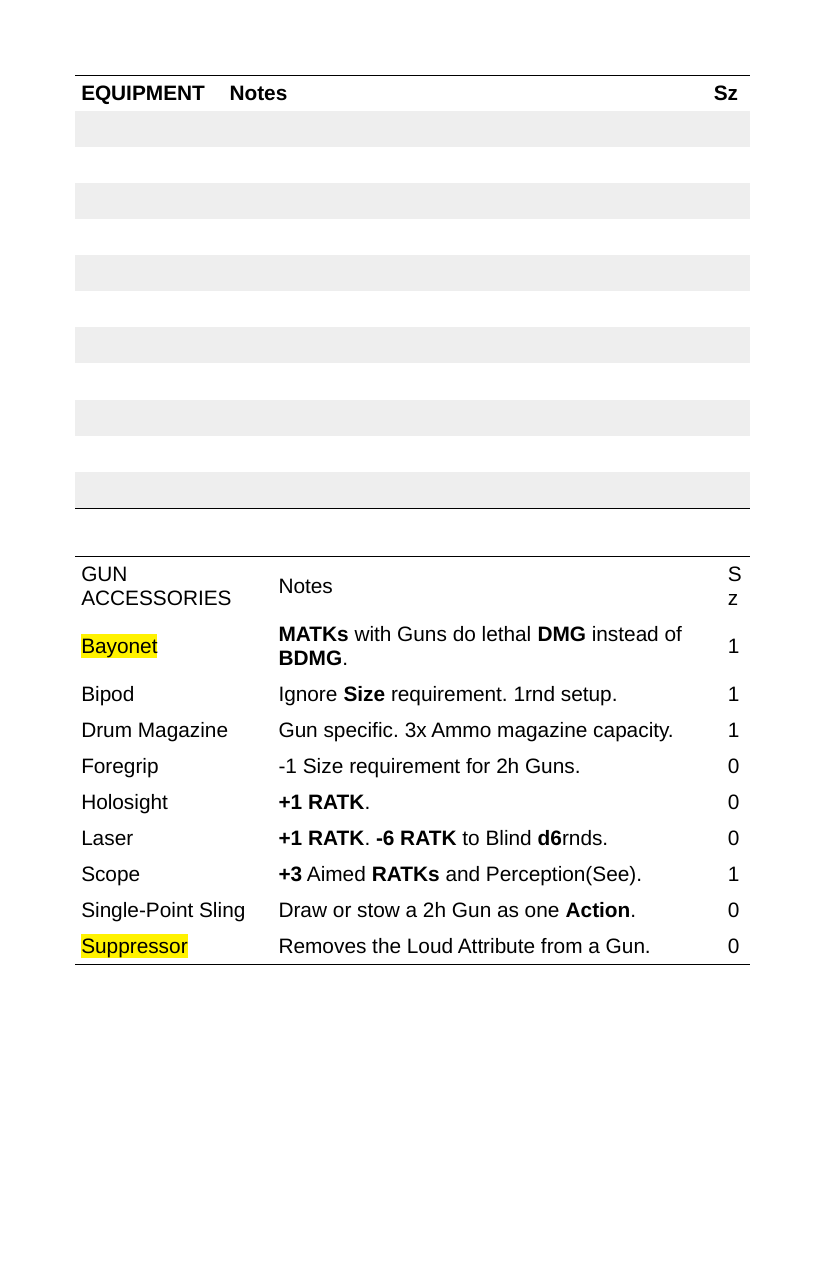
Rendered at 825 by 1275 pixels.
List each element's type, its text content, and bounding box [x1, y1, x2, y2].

table_cell [75, 147, 223, 183]
table_cell [75, 364, 223, 399]
table_cell 0 [722, 928, 750, 964]
table_cell [701, 400, 750, 436]
table_cell Drum Magazine [75, 712, 272, 748]
table_cell 0 [722, 820, 750, 856]
table_cell -1 Size requirement for 2h Guns. [272, 748, 722, 784]
table_cell Bayonet [75, 616, 272, 676]
table_cell [223, 255, 701, 291]
table_cell [75, 255, 223, 291]
table_cell [223, 147, 701, 183]
table_cell [701, 364, 750, 399]
table_header Notes [223, 76, 701, 111]
table_cell [223, 436, 701, 472]
table_cell [223, 183, 701, 219]
table_cell [75, 183, 223, 219]
table_cell [701, 255, 750, 291]
table_cell [701, 472, 750, 508]
table_cell [701, 436, 750, 472]
table_cell [701, 147, 750, 183]
table_cell 1 [722, 856, 750, 892]
table_cell [223, 400, 701, 436]
table_cell [701, 219, 750, 255]
table_cell 0 [722, 748, 750, 784]
table_header Notes [272, 557, 722, 616]
table_cell Ignore Size requirement. 1rnd setup. [272, 676, 722, 712]
table_header Sz [701, 76, 750, 111]
table_cell Bipod [75, 676, 272, 712]
table_cell +1 RATK. -6 RATK to Blind d6rnds. [272, 820, 722, 856]
table_cell [701, 111, 750, 147]
table_cell 1 [722, 712, 750, 748]
table_cell [75, 219, 223, 255]
table_cell +1 RATK. [272, 784, 722, 820]
table_cell Scope [75, 856, 272, 892]
table_header GUN ACCESSORIES [75, 557, 272, 616]
table_cell Foregrip [75, 748, 272, 784]
table_cell [223, 219, 701, 255]
table_cell [75, 291, 223, 327]
table_cell Holosight [75, 784, 272, 820]
table_cell [223, 364, 701, 399]
table_cell 1 [722, 616, 750, 676]
table_cell [75, 327, 223, 363]
table_cell [701, 183, 750, 219]
table_cell [223, 291, 701, 327]
table_cell Removes the Loud Attribute from a Gun. [272, 928, 722, 964]
table_cell [75, 111, 223, 147]
table_cell [223, 111, 701, 147]
table_cell [75, 472, 223, 508]
table_cell [223, 327, 701, 363]
table_header Sz [722, 557, 750, 616]
table_cell [701, 327, 750, 363]
table_cell Suppressor [75, 928, 272, 964]
table_cell MATKs with Guns do lethal DMG instead of BDMG. [272, 616, 722, 676]
table_header EQUIPMENT [75, 76, 223, 111]
table_cell [223, 472, 701, 508]
table_cell [701, 291, 750, 327]
table_cell [75, 400, 223, 436]
table_cell 0 [722, 892, 750, 928]
table_cell 1 [722, 676, 750, 712]
table_cell [75, 436, 223, 472]
table_cell Laser [75, 820, 272, 856]
table_cell Single-Point Sling [75, 892, 272, 928]
table_cell 0 [722, 784, 750, 820]
table_cell Draw or stow a 2h Gun as one Action. [272, 892, 722, 928]
table_cell Gun specific. 3x Ammo magazine capacity. [272, 712, 722, 748]
table_cell +3 Aimed RATKs and Perception(See). [272, 856, 722, 892]
